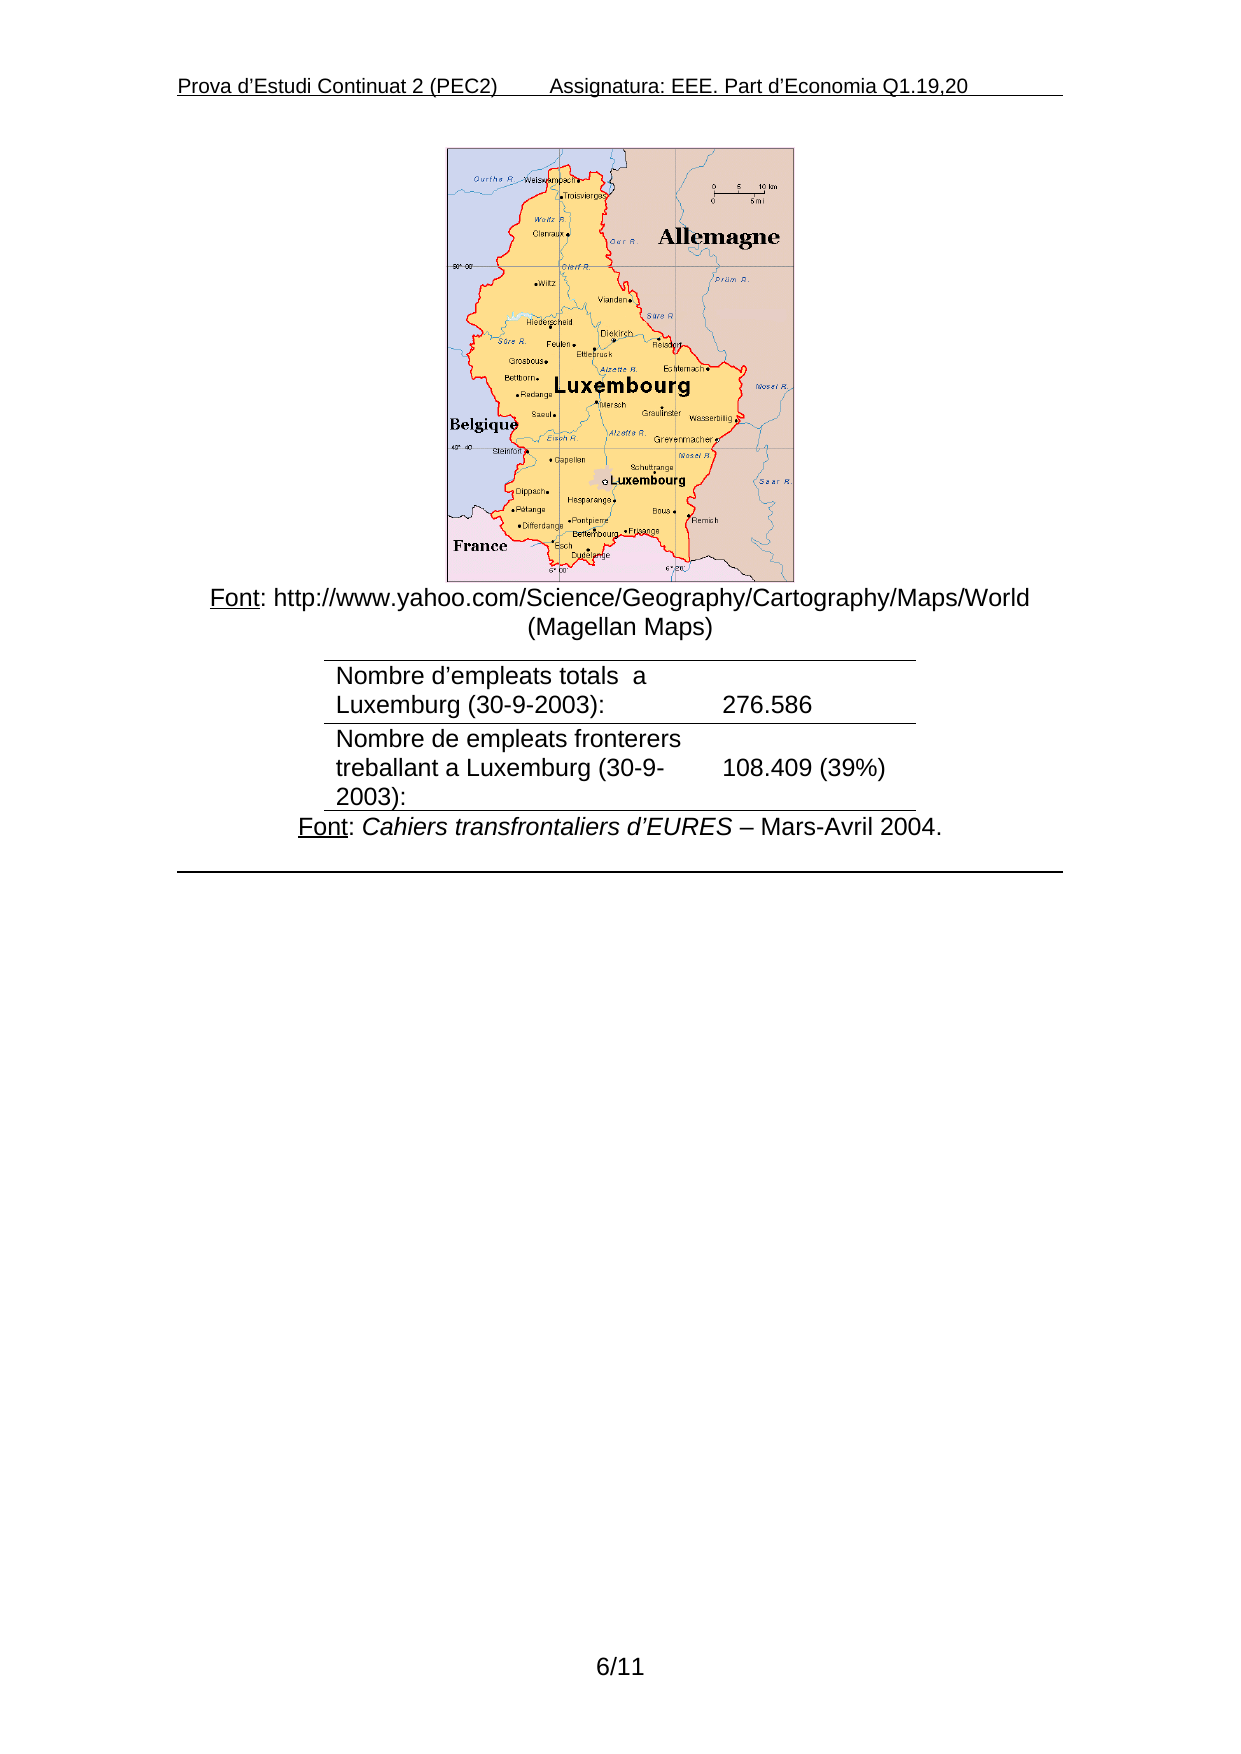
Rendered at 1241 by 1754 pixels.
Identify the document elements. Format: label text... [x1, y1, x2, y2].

text Font: http://www.yahoo.com/Science/Geography/Cartography/Maps/World (Magellan Maps) [177, 583, 1063, 641]
text Font: Cahiers transfrontaliers d’EURES – Mars-Avril 2004. [177, 811, 1063, 840]
table_header 276.586 [711, 661, 916, 723]
table_cell 108.409 (39%) [711, 724, 916, 810]
table_header Nombre d’empleats totals a Luxemburg (30-9-2003): [324, 661, 711, 723]
picture [445, 147, 795, 583]
table_cell Nombre de empleats fronterers treballant a Luxemburg (30-9-2003): [324, 724, 711, 810]
